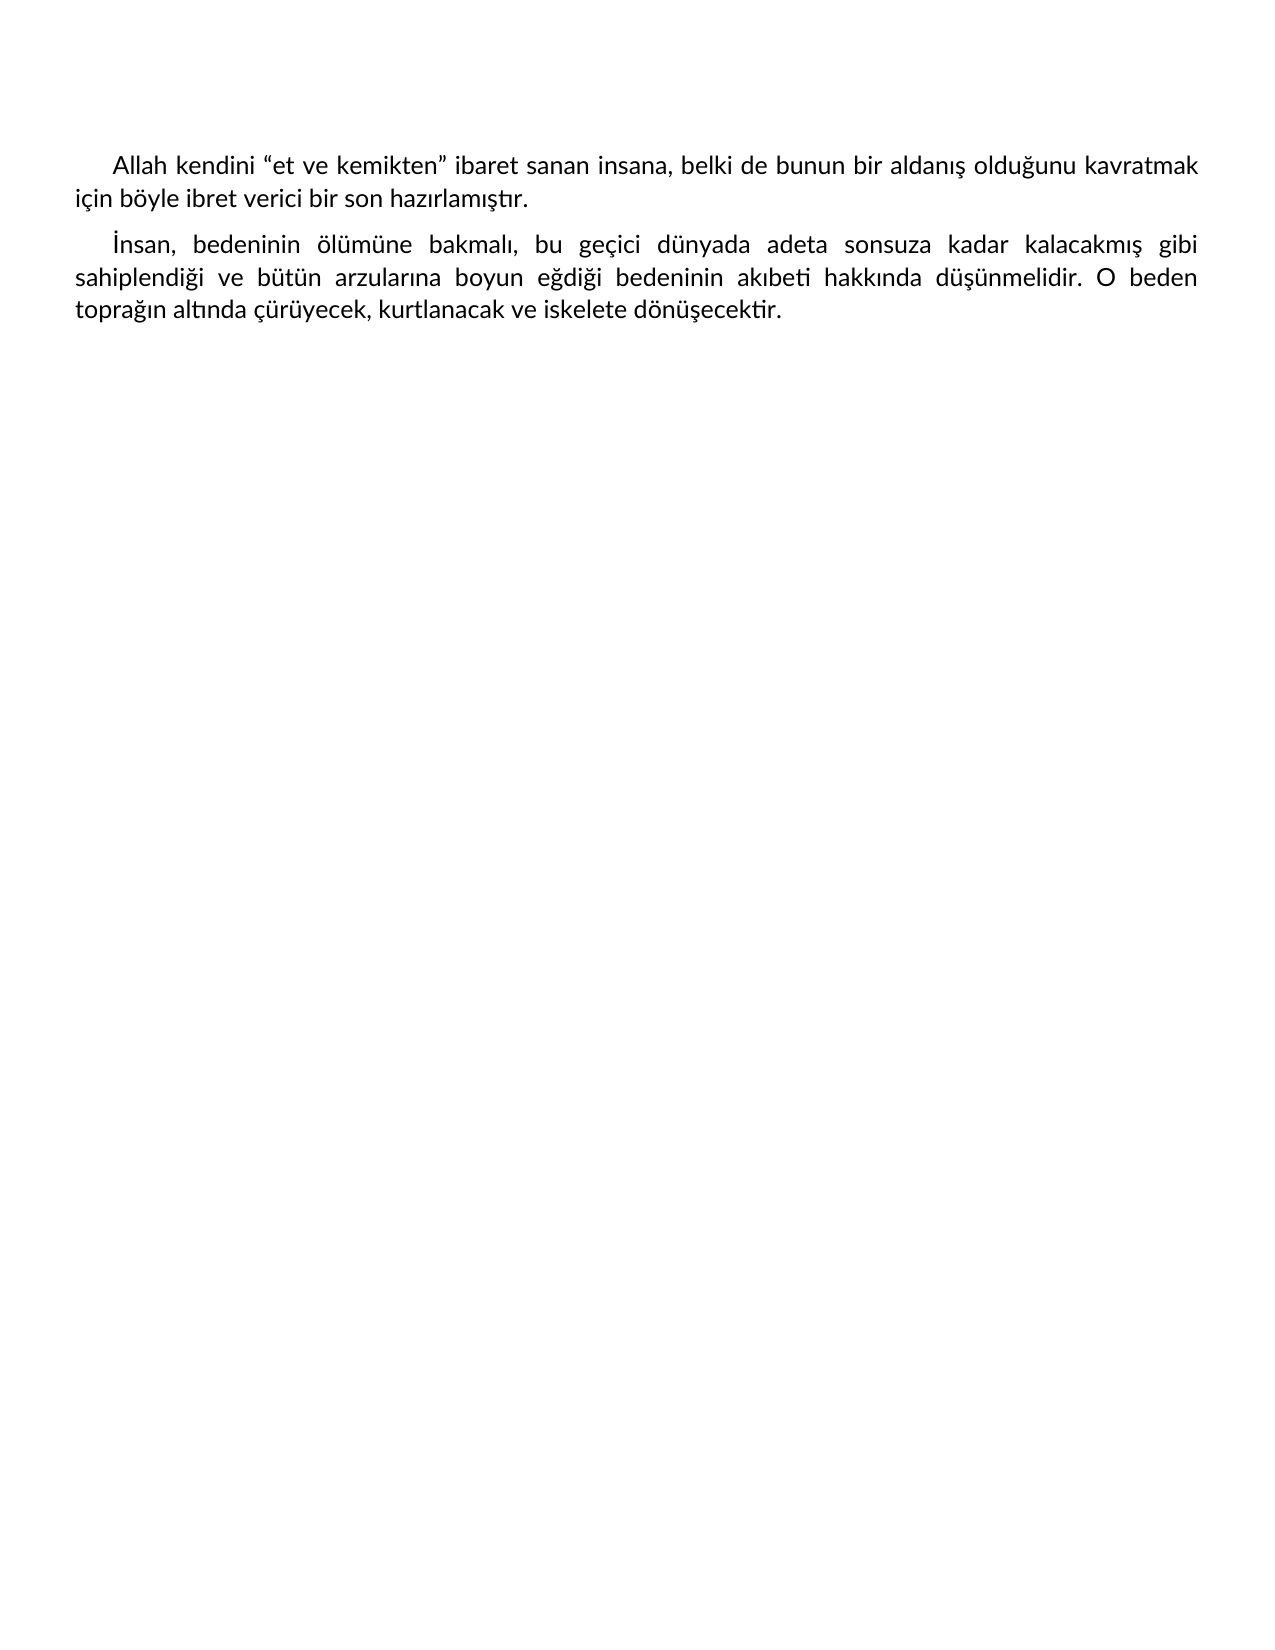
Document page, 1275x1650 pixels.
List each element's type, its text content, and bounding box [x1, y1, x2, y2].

text Allah kendini “et ve kemikten” ibaret sanan insana, belki de bunun bir aldanış olduğunu kavratmak için böyle ibret verici bir son hazırlamıştır. [75, 150, 1200, 213]
text İnsan, bedeninin ölümüne bakmalı, bu geçici dünyada adeta sonsuza kadar kalacakmış gibi sahiplendiği ve bütün arzularına boyun eğdiği bedeninin akıbeti hakkında düşünmelidir. O beden toprağın altında çürüyecek, kurtlanacak ve iskelete dönüşecektir. [75, 228, 1200, 324]
